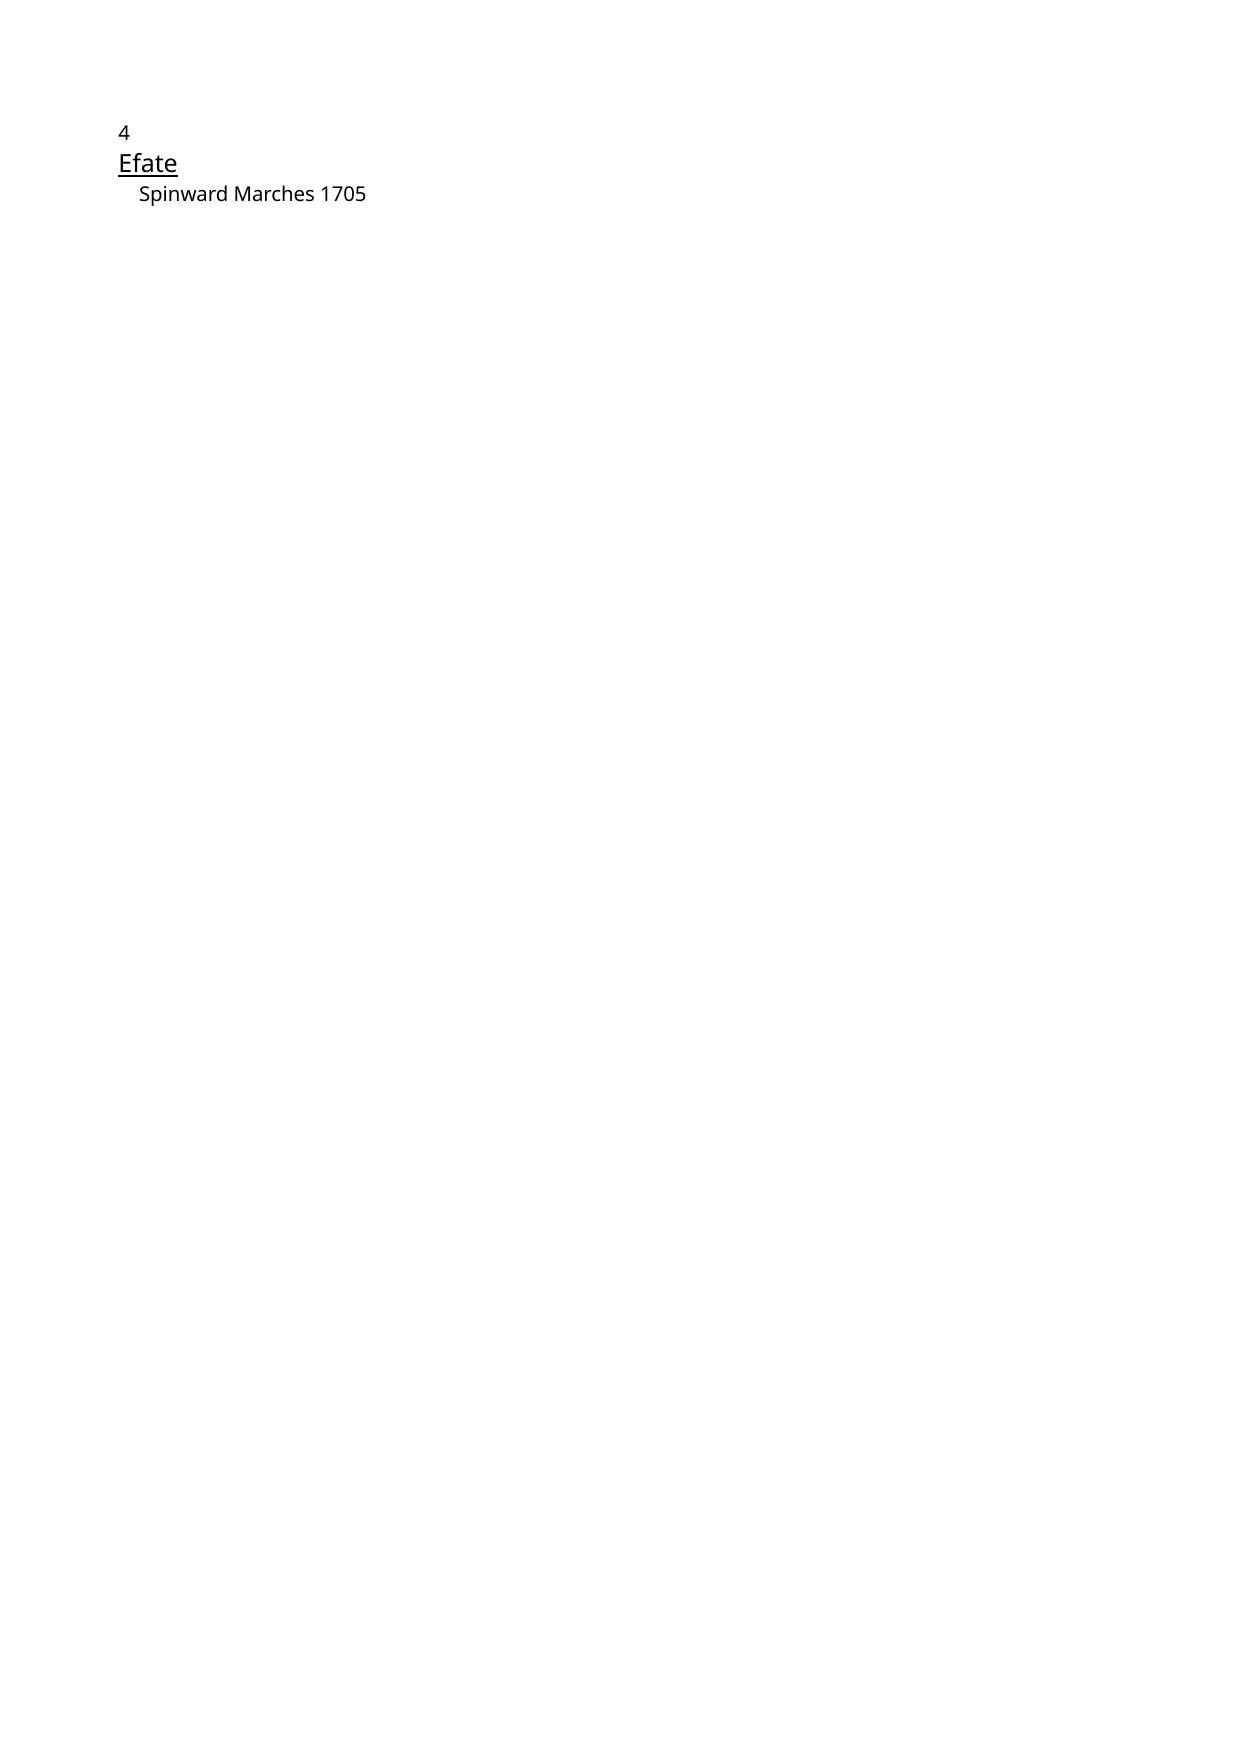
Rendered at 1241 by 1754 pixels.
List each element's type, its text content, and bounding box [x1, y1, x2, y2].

text Spinward Marches 1705 [139, 180, 1122, 208]
text 4 [118, 118, 1122, 146]
text Efate [118, 146, 1122, 180]
